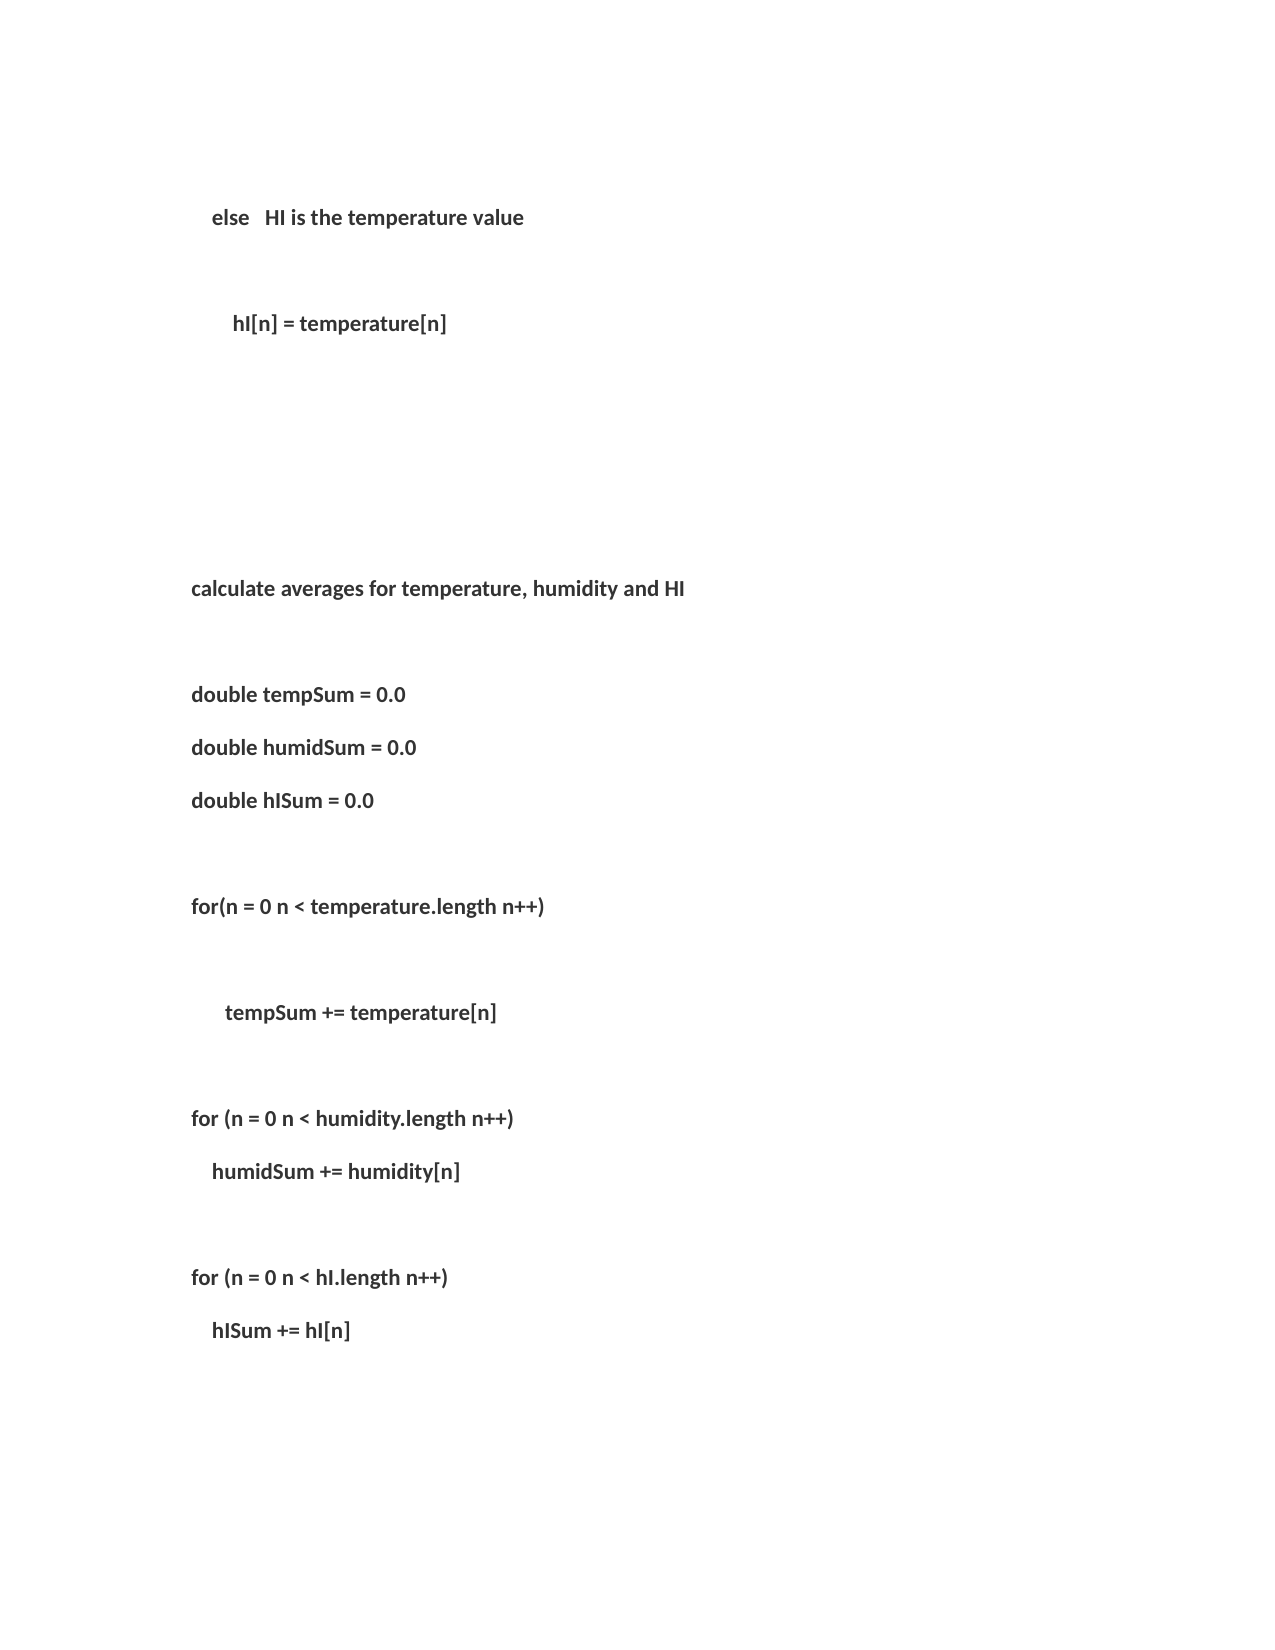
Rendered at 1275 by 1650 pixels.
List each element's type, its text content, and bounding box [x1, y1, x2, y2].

text for (n = 0 n < humidity.length n++) [150, 1104, 1125, 1132]
text hISum += hI[n] [150, 1316, 1125, 1344]
text double tempSum = 0.0 [150, 680, 1125, 708]
text calculate averages for temperature, humidity and HI [150, 574, 1125, 602]
text for(n = 0 n < temperature.length n++) [150, 892, 1125, 920]
text for (n = 0 n < hI.length n++) [150, 1263, 1125, 1291]
text tempSum += temperature[n] [150, 998, 1125, 1026]
text hI[n] = temperature[n] [150, 309, 1125, 337]
text double hISum = 0.0 [150, 786, 1125, 814]
text double humidSum = 0.0 [150, 733, 1125, 761]
text else HI is the temperature value [150, 203, 1125, 231]
text humidSum += humidity[n] [150, 1157, 1125, 1185]
